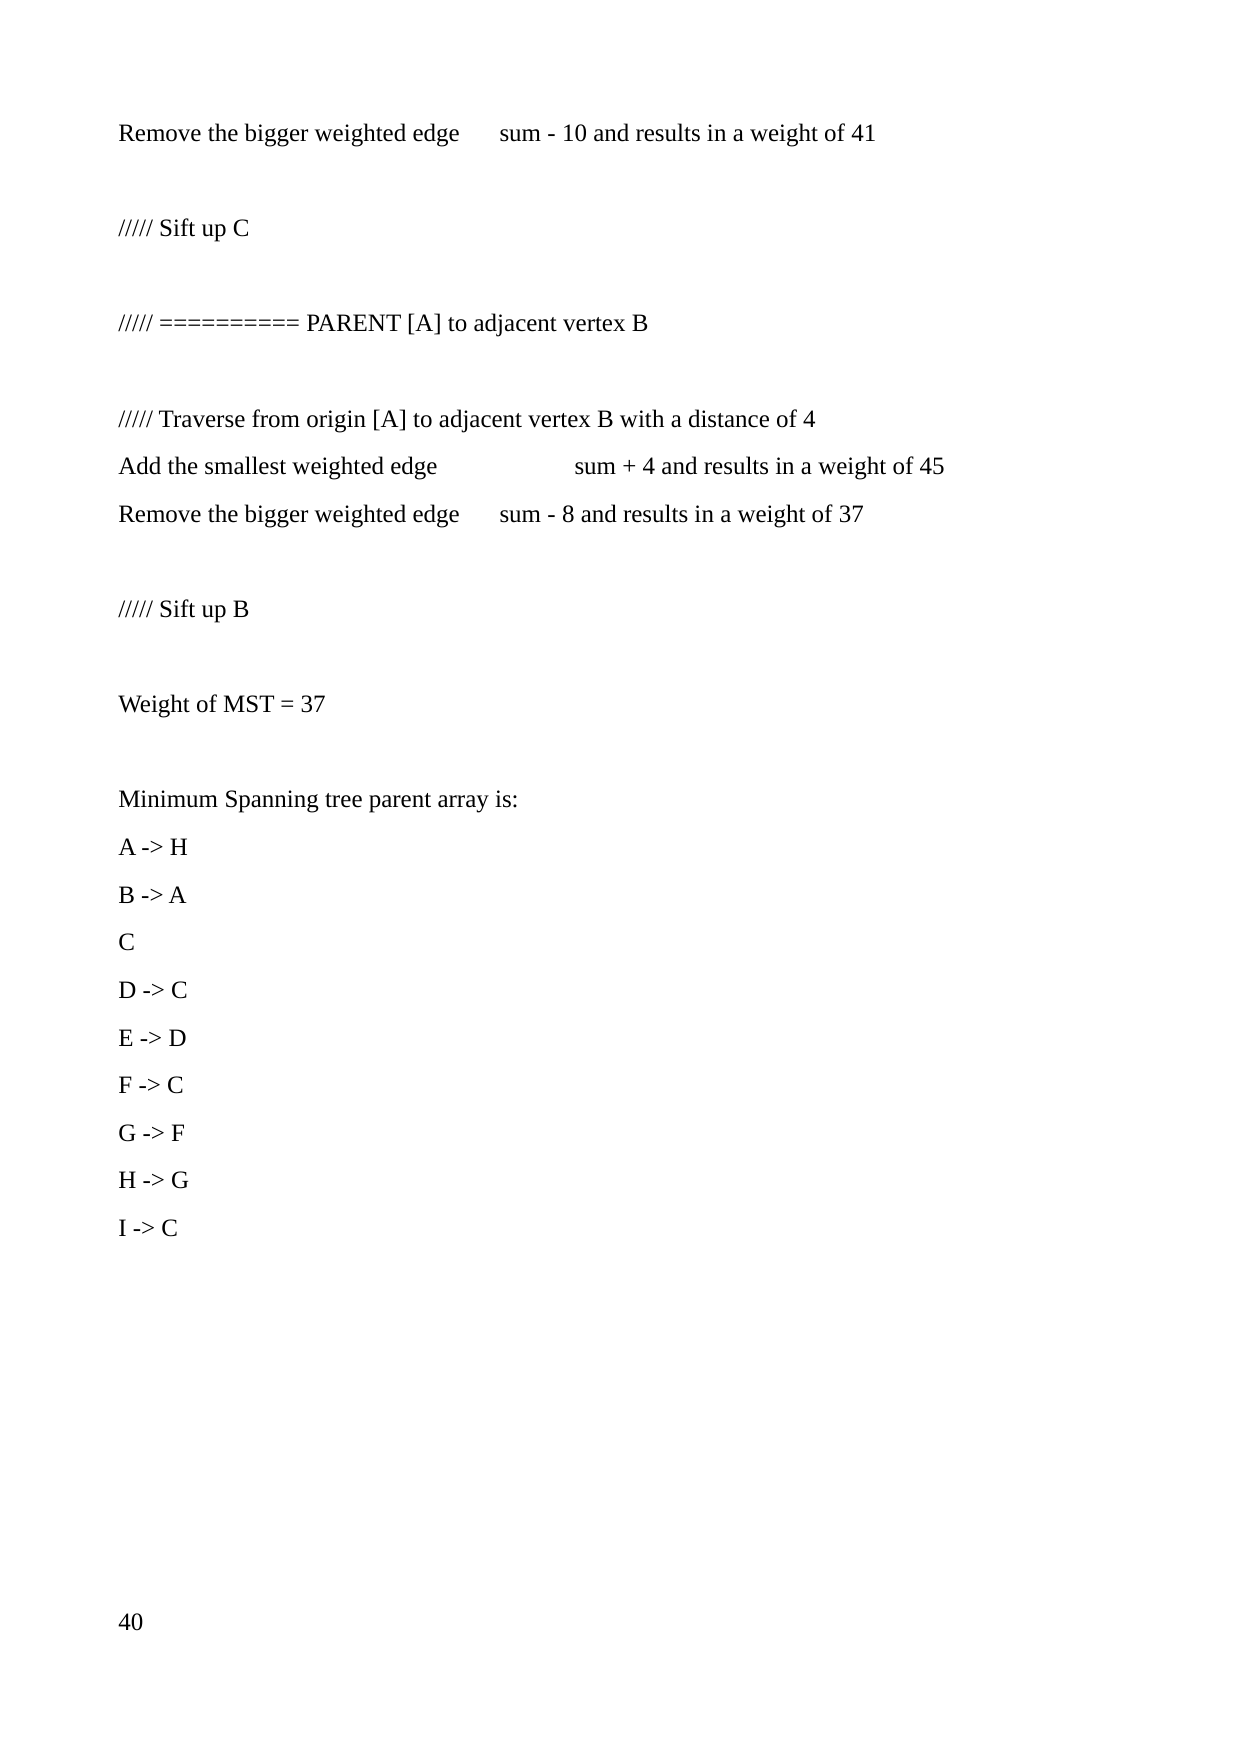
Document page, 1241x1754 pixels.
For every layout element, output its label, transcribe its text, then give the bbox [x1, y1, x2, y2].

text Minimum Spanning tree parent array is: [118, 784, 1122, 813]
text B -> A [118, 880, 1122, 908]
text ///// Traverse from origin [A] to adjacent vertex B with a distance of 4 [118, 404, 1122, 432]
text F -> C [118, 1070, 1122, 1099]
text Remove the bigger weighted edge sum - 10 and results in a weight of 41 [118, 118, 1122, 147]
text ///// ========== PARENT [A] to adjacent vertex B [118, 308, 1122, 337]
text Weight of MST = 37 [118, 689, 1122, 718]
text E -> D [118, 1023, 1122, 1051]
text Add the smallest weighted edge sum + 4 and results in a weight of 45 [118, 451, 1122, 480]
text G -> F [118, 1118, 1122, 1147]
text A -> H [118, 832, 1122, 861]
text Remove the bigger weighted edge sum - 8 and results in a weight of 37 [118, 499, 1122, 528]
text ///// Sift up C [118, 213, 1122, 242]
text I -> C [118, 1213, 1122, 1242]
text H -> G [118, 1165, 1122, 1194]
text ///// Sift up B [118, 594, 1122, 623]
text D -> C [118, 975, 1122, 1004]
text C [118, 927, 1122, 956]
